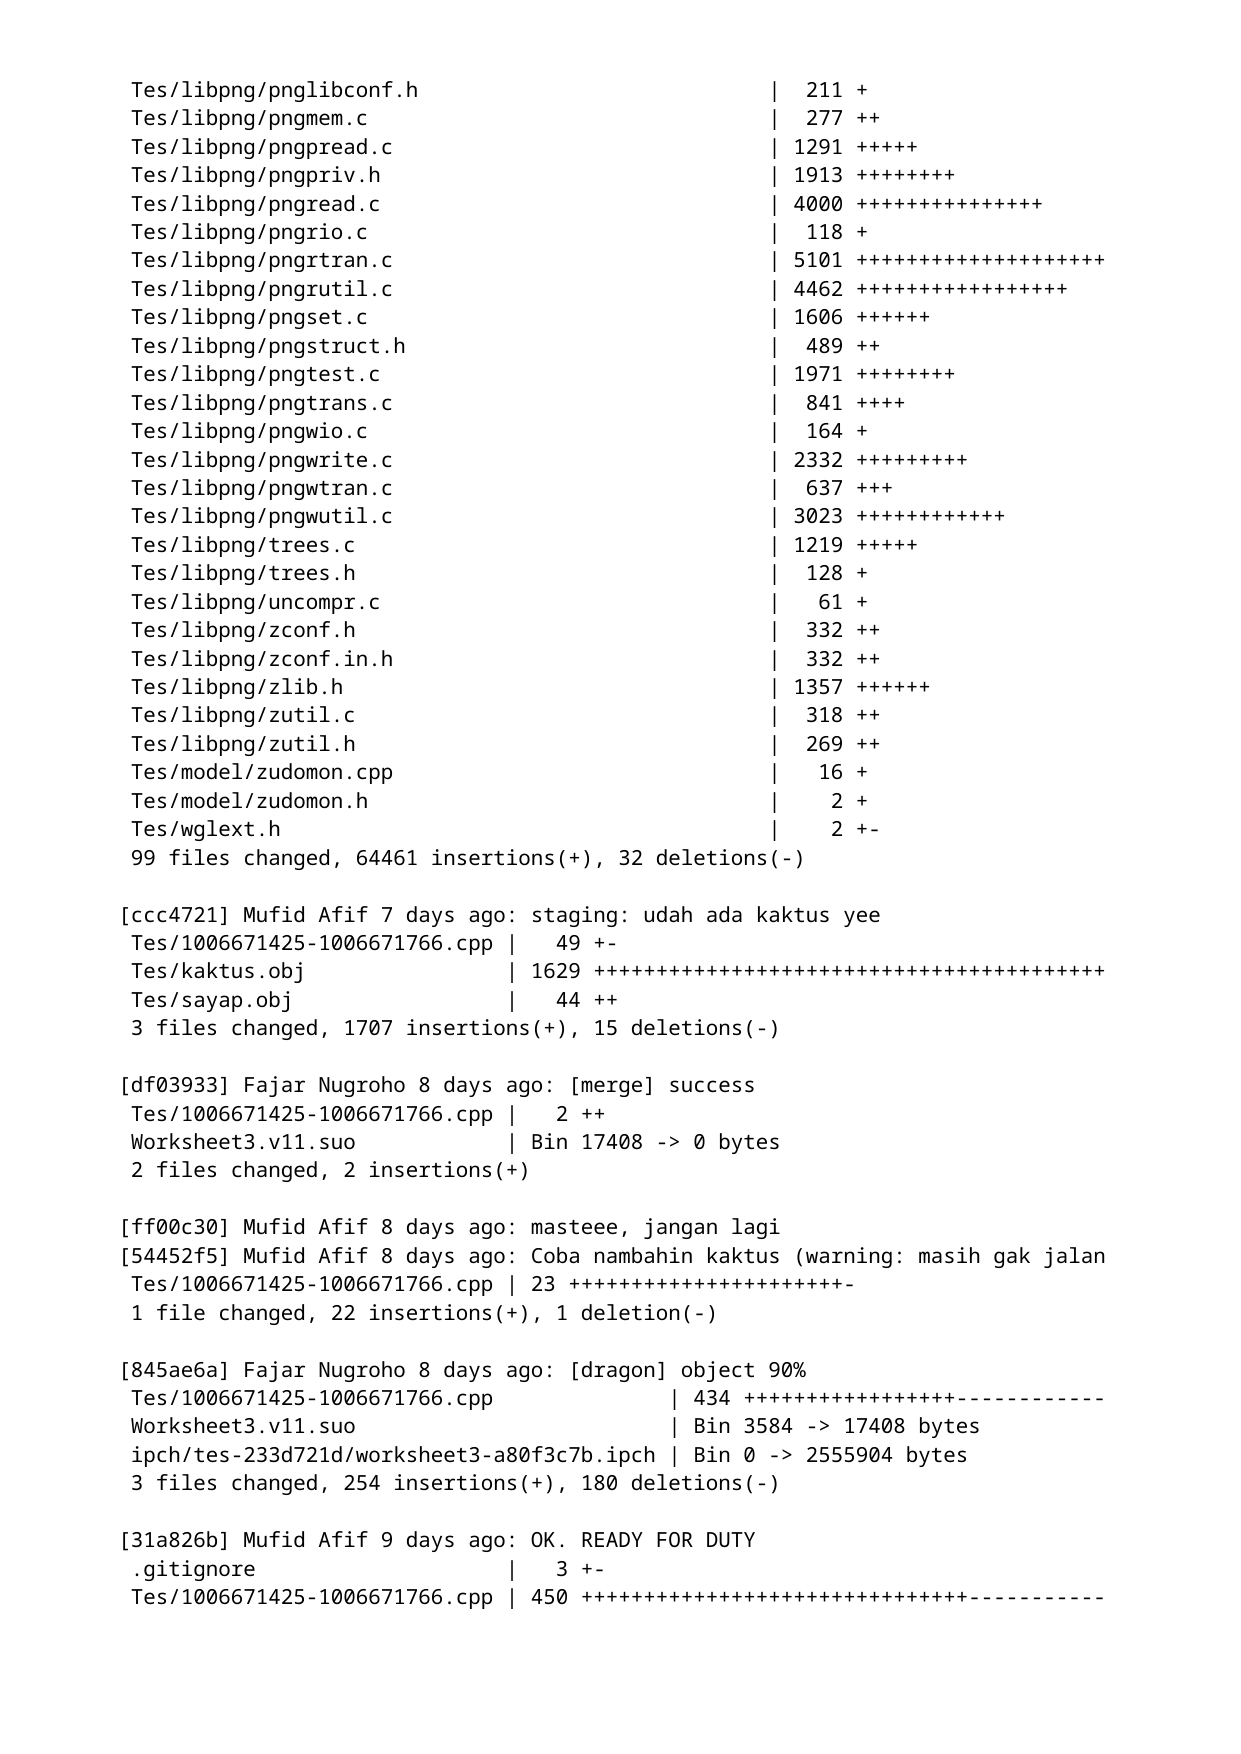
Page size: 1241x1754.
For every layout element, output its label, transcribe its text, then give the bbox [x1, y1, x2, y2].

text Tes/libpng/pnglibconf.h | 211 + Tes/libpng/pngmem.c | 277 ++ Tes/libpng/pngpread.c | 1291 +++++ Tes/libpng/pngpriv.h | 1913 ++++++++ Tes/libpng/pngread.c | 4000 +++++++++++++++ Tes/libpng/pngrio.c | 118 + Tes/libpng/pngrtran.c | 5101 ++++++++++++++++++++ Tes/libpng/pngrutil.c | 4462 +++++++++++++++++ Tes/libpng/pngset.c | 1606 ++++++ Tes/libpng/pngstruct.h | 489 ++ Tes/libpng/pngtest.c | 1971 ++++++++ Tes/libpng/pngtrans.c | 841 ++++ Tes/libpng/pngwio.c | 164 + Tes/libpng/pngwrite.c | 2332 +++++++++ Tes/libpng/pngwtran.c | 637 +++ Tes/libpng/pngwutil.c | 3023 ++++++++++++ Tes/libpng/trees.c | 1219 +++++ Tes/libpng/trees.h | 128 + Tes/libpng/uncompr.c | 61 + Tes/libpng/zconf.h | 332 ++ Tes/libpng/zconf.in.h | 332 ++ Tes/libpng/zlib.h | 1357 ++++++ Tes/libpng/zutil.c | 318 ++ Tes/libpng/zutil.h | 269 ++ Tes/model/zudomon.cpp | 16 + Tes/model/zudomon.h | 2 + Tes/wglext.h | 2 +- 99 files changed, 64461 insertions(+), 32 deletions(-) [ccc4721] Mufid Afif 7 days ago: staging: udah ada kaktus yee Tes/1006671425-1006671766.cpp | 49 +- Tes/kaktus.obj | 1629 +++++++++++++++++++++++++++++++++++++++++ Tes/sayap.obj | 44 ++ 3 files changed, 1707 insertions(+), 15 deletions(-) [df03933] Fajar Nugroho 8 days ago: [merge] success Tes/1006671425-1006671766.cpp | 2 ++ Worksheet3.v11.suo | Bin 17408 -> 0 bytes 2 files changed, 2 insertions(+) [ff00c30] Mufid Afif 8 days ago: masteee, jangan lagi [54452f5] Mufid Afif 8 days ago: Coba nambahin kaktus (warning: masih gak jalan Tes/1006671425-1006671766.cpp | 23 ++++++++++++++++++++++- 1 file changed, 22 insertions(+), 1 deletion(-) [845ae6a] Fajar Nugroho 8 days ago: [dragon] object 90% Tes/1006671425-1006671766.cpp | 434 +++++++++++++++++------------ Worksheet3.v11.suo | Bin 3584 -> 17408 bytes ipch/tes-233d721d/worksheet3-a80f3c7b.ipch | Bin 0 -> 2555904 bytes 3 files changed, 254 insertions(+), 180 deletions(-) [31a826b] Mufid Afif 9 days ago: OK. READY FOR DUTY .gitignore | 3 +- Tes/1006671425-1006671766.cpp | 450 +++++++++++++++++++++++++++++++----------- [118, 75, 1122, 1611]
